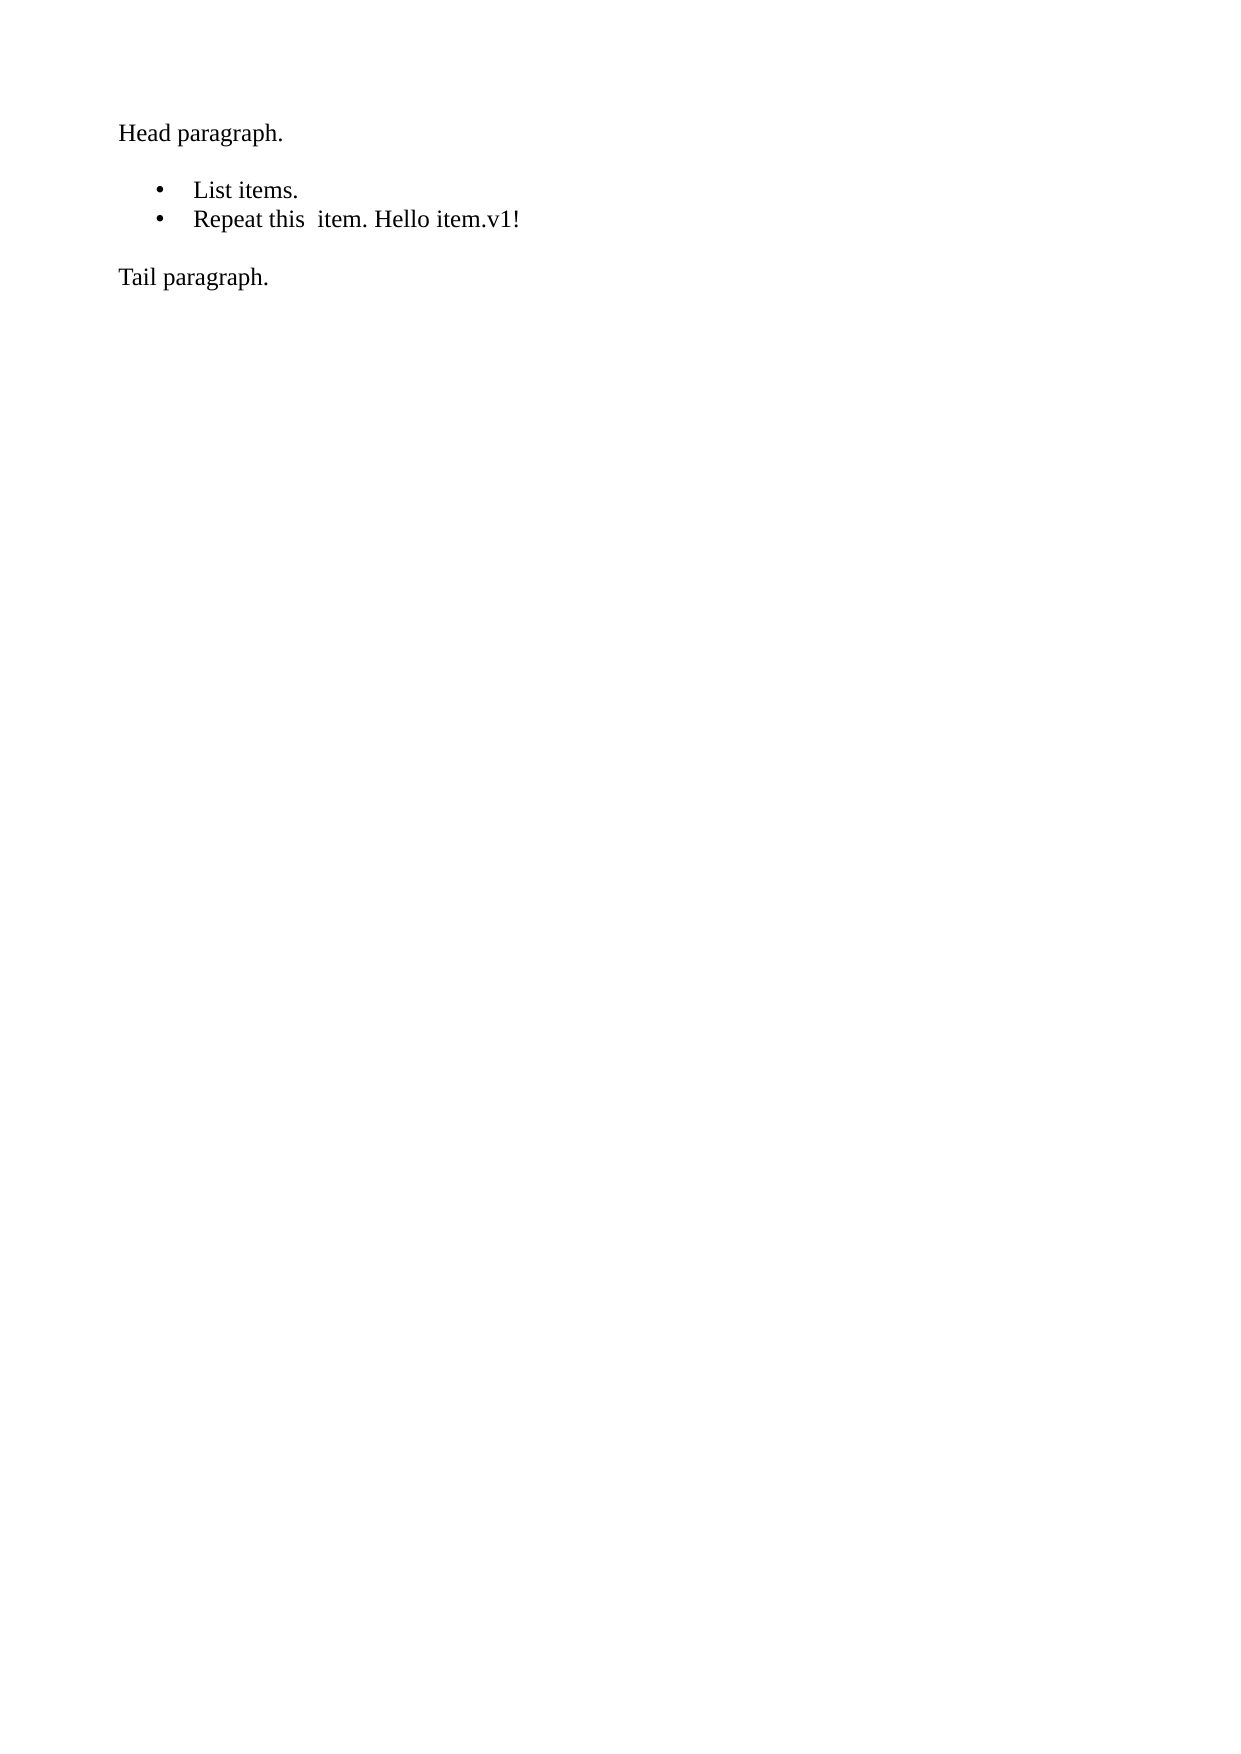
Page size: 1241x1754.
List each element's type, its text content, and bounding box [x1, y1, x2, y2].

list <forEach items="items" var="item" element="list-item"/>Repeat this item. Hello item.v1! [156, 204, 1122, 233]
list List items. [156, 176, 1122, 204]
text Head paragraph. [118, 118, 1122, 147]
text Tail paragraph. [118, 262, 1122, 291]
